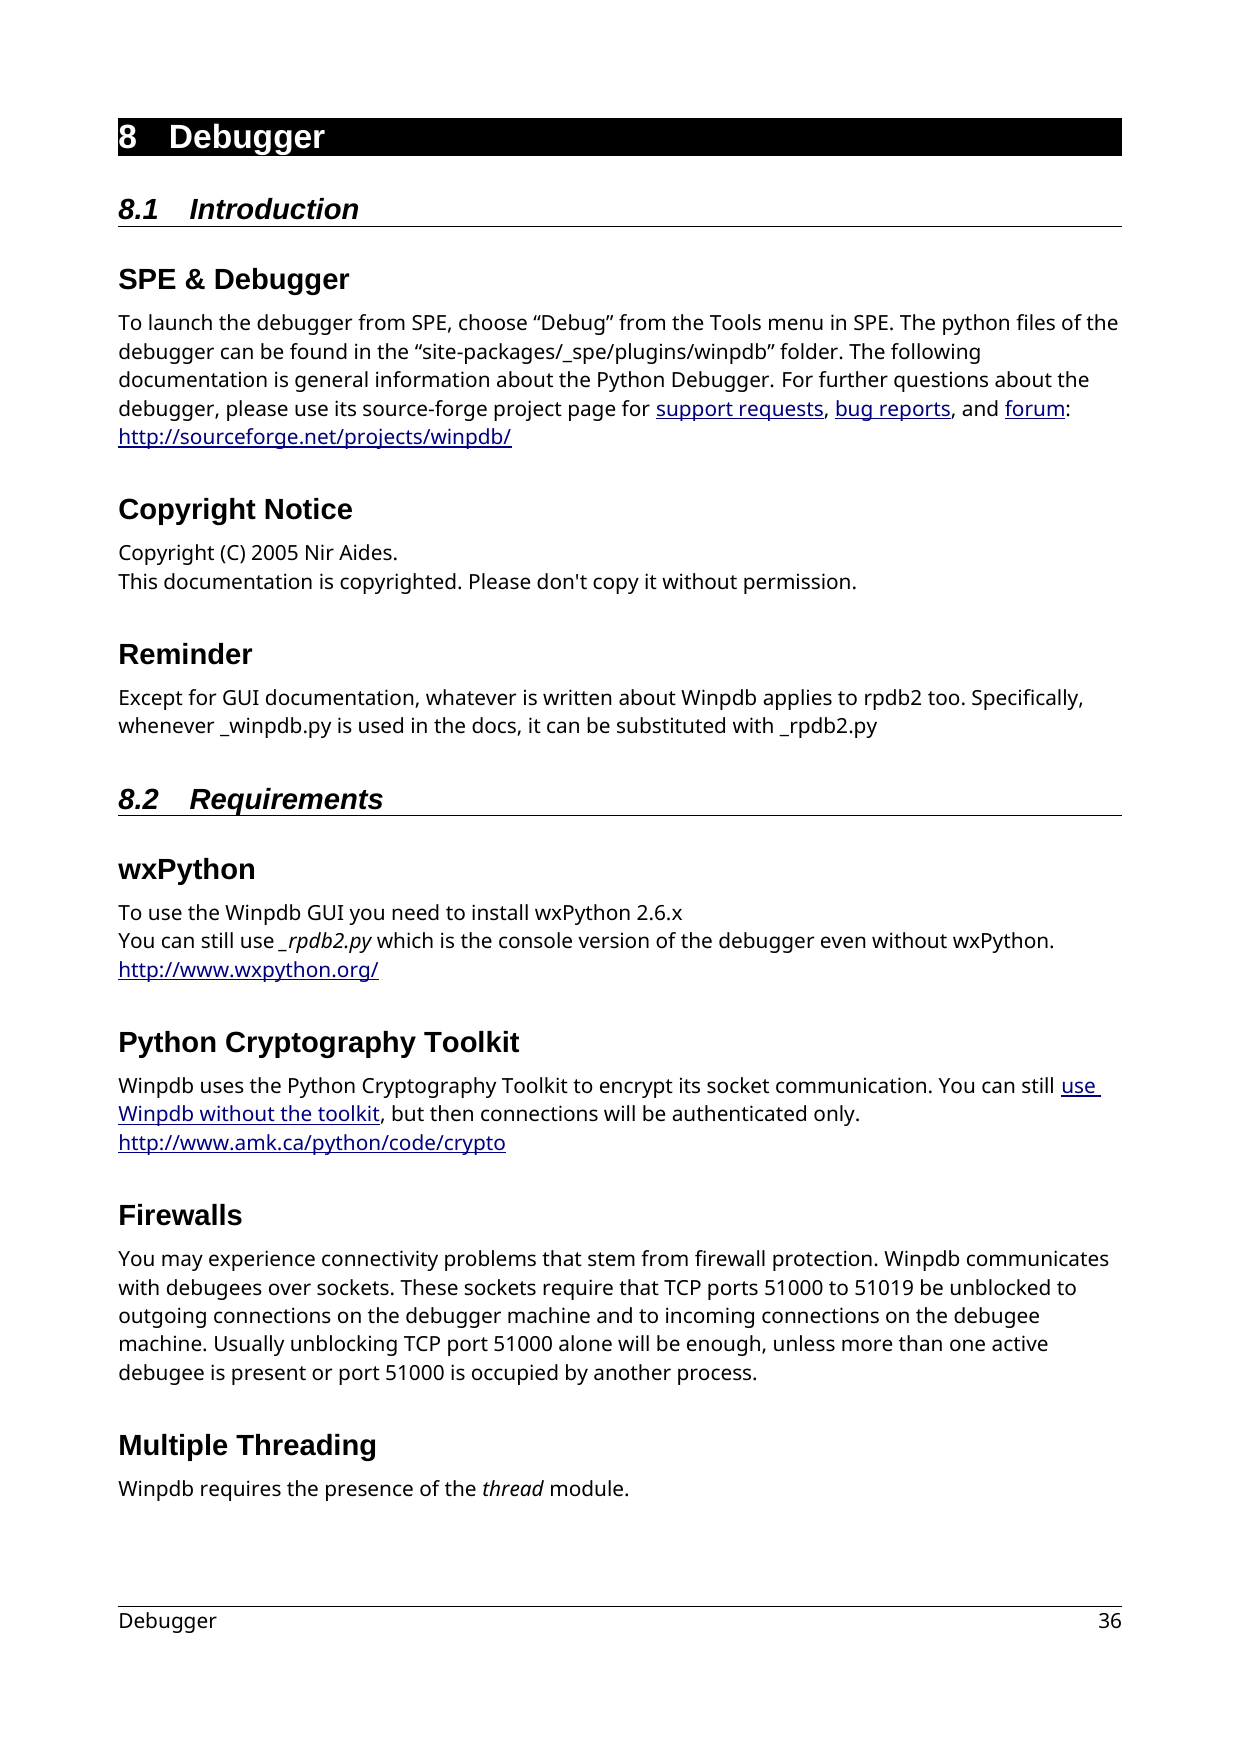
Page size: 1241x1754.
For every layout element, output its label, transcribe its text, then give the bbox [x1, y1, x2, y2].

subtitle Introduction [118, 193, 1122, 226]
text You may experience connectivity problems that stem from firewall protection. Winpdb communicates with debugees over sockets. These sockets require that TCP ports 51000 to 51019 be unblocked to outgoing connections on the debugger machine and to incoming connections on the debugee machine. Usually unblocking TCP port 51000 alone will be enough, unless more than one active debugee is present or port 51000 is occupied by another process. [118, 1244, 1122, 1386]
subtitle Copyright Notice [118, 493, 1122, 526]
subtitle Requirements [118, 783, 1122, 815]
subtitle Python Cryptography Toolkit [118, 1026, 1122, 1058]
text Winpdb uses the Python Cryptography Toolkit to encrypt its socket communication. You can still use Winpdb without the toolkit, but then connections will be authenticated only. http://www.amk.ca/python/code/crypto [118, 1071, 1122, 1156]
text Winpdb requires the presence of the thread module. [118, 1474, 1122, 1503]
subtitle Firewalls [118, 1199, 1122, 1232]
text To launch the debugger from SPE, choose “Debug” from the Tools menu in SPE. The python files of the debugger can be found in the “site-packages/_spe/plugins/winpdb” folder. The following documentation is general information about the Python Debugger. For further questions about the debugger, please use its source-forge project page for support requests, bug reports, and forum: http://sourceforge.net/projects/winpdb/ [118, 308, 1122, 451]
subtitle SPE & Debugger [118, 263, 1122, 296]
subtitle wxPython [118, 853, 1122, 885]
text Except for GUI documentation, whatever is written about Winpdb applies to rpdb2 too. Specifically, whenever _winpdb.py is used in the docs, it can be substituted with _rpdb2.py [118, 683, 1122, 740]
text Copyright (C) 2005 Nir Aides. This documentation is copyrighted. Please don't copy it without permission. [118, 538, 1122, 595]
subtitle Debugger [118, 118, 1122, 156]
text To use the Winpdb GUI you need to install wxPython 2.6.x You can still use _rpdb2.py which is the console version of the debugger even without wxPython. http://www.wxpython.org/ [118, 898, 1122, 983]
subtitle Reminder [118, 638, 1122, 671]
subtitle Multiple Threading [118, 1429, 1122, 1462]
